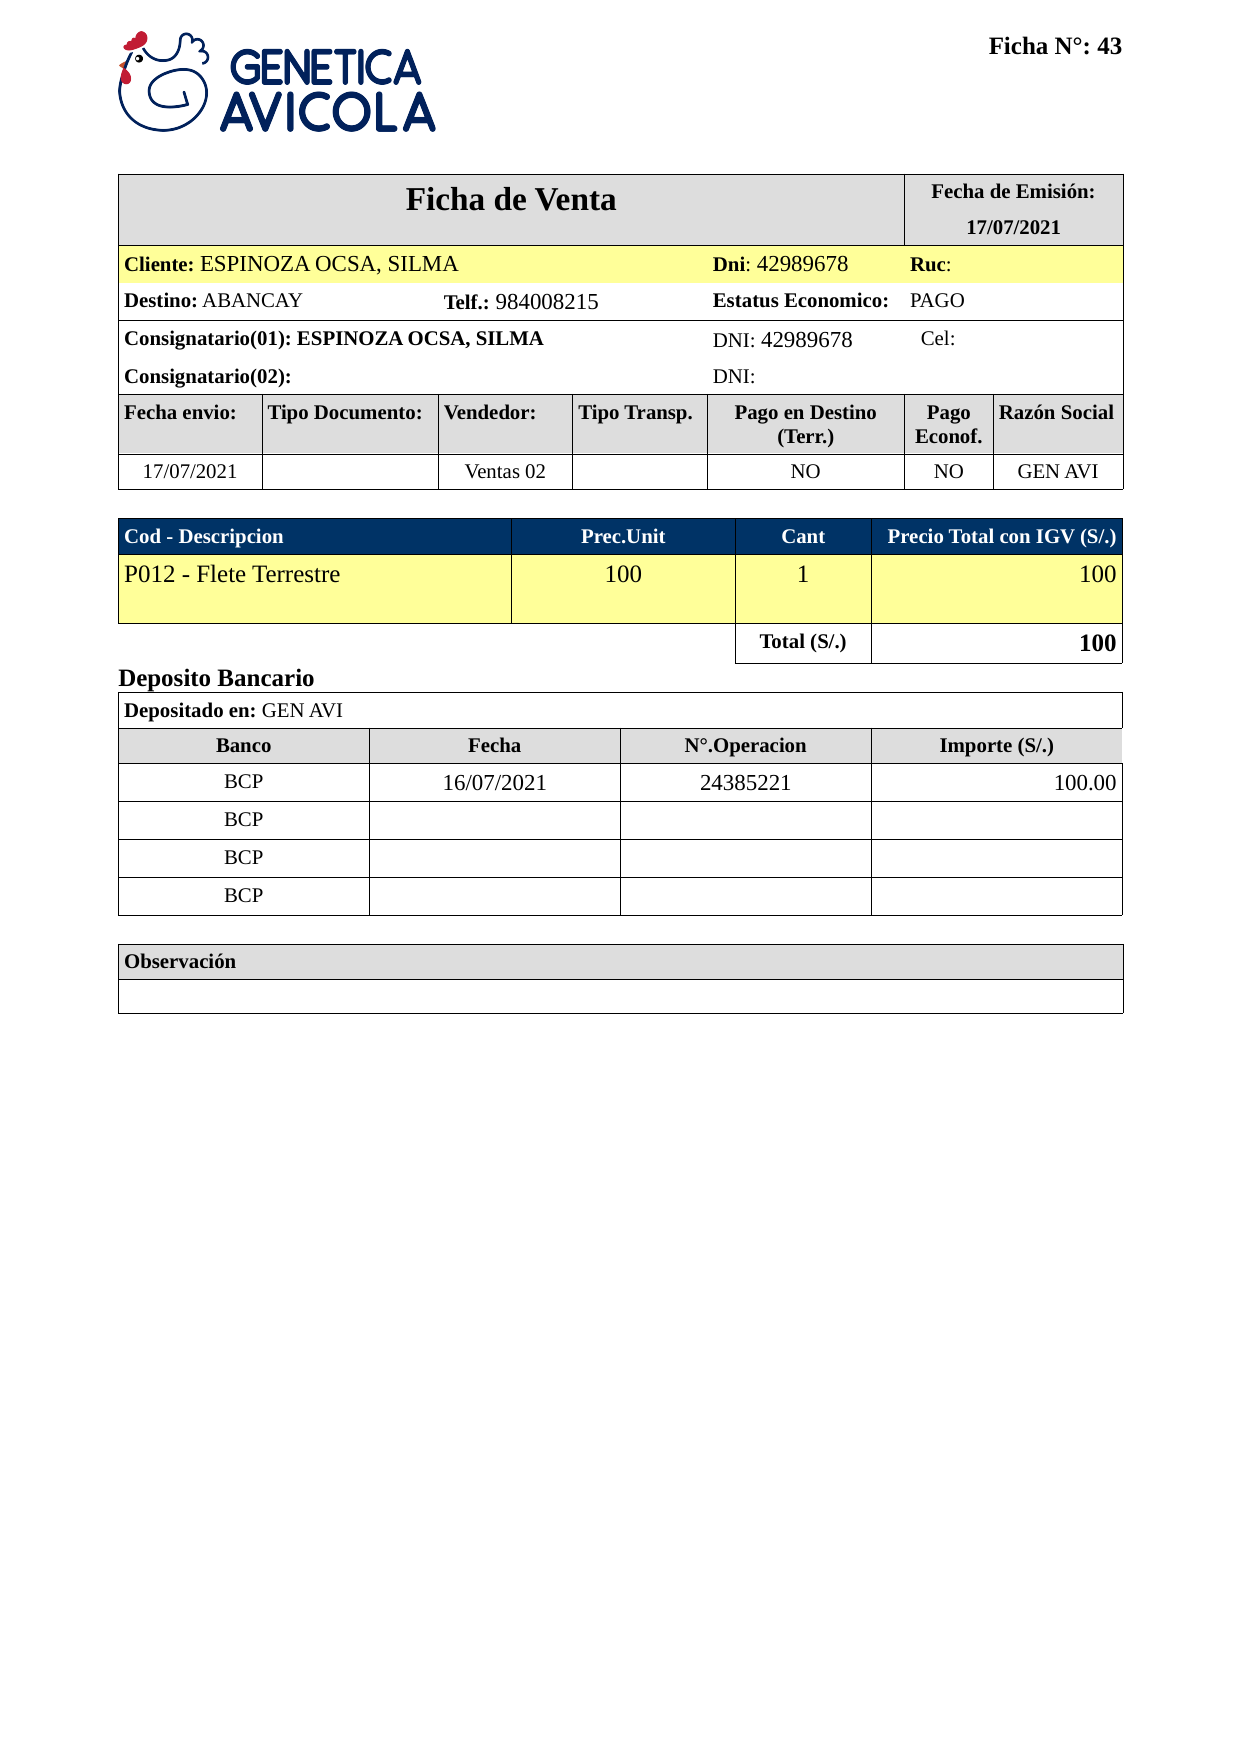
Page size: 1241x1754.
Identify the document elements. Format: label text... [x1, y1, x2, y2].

table_cell [119, 980, 1123, 1012]
table_cell Consignatario(02): [119, 358, 707, 394]
table_cell [118, 624, 511, 663]
table_cell [872, 840, 1122, 877]
table_cell Destino: ABANCAY [119, 283, 438, 320]
picture [118, 31, 436, 132]
table_cell 100 [872, 555, 1122, 623]
table_cell [573, 455, 707, 489]
table_cell Cel: [915, 321, 1123, 358]
table_cell [263, 455, 438, 489]
table_cell [621, 840, 871, 877]
table_cell 16/07/2021 [370, 764, 620, 801]
table_cell BCP [119, 840, 369, 877]
table_cell Tipo Transp. [573, 395, 707, 453]
table_cell Ventas 02 [439, 455, 572, 489]
table_cell NO [905, 455, 993, 489]
table_cell Estatus Economico: [707, 283, 904, 320]
table_header Prec.Unit [512, 519, 735, 554]
table_header Cod - Descripcion [119, 519, 511, 554]
table_header Cant [736, 519, 871, 554]
table_cell Pago en Destino (Terr.) [708, 395, 904, 453]
table_cell Pago Econof. [905, 395, 993, 453]
table_header Observación [119, 945, 1123, 979]
table_cell 1 [736, 555, 871, 623]
table_cell [872, 878, 1122, 915]
table_cell Telf.: 984008215 [438, 283, 707, 320]
table_cell Total (S/.) [736, 624, 871, 663]
table_cell 24385221 [621, 764, 871, 801]
table_cell P012 - Flete Terrestre [119, 555, 511, 623]
table_cell Consignatario(01): ESPINOZA OCSA, SILMA [119, 321, 707, 358]
table_cell DNI: [707, 358, 1123, 394]
table_cell Fecha [370, 729, 620, 763]
table_cell Ruc: [904, 246, 1123, 283]
table_cell Razón Social [994, 395, 1123, 453]
table_cell [370, 802, 620, 839]
table_cell 100.00 [872, 764, 1122, 801]
table_cell [370, 840, 620, 877]
table_cell 100 [512, 555, 735, 623]
table_cell GEN AVI [994, 455, 1123, 489]
table_cell [511, 624, 735, 663]
table_cell Vendedor: [439, 395, 572, 453]
table_cell 17/07/2021 [905, 209, 1123, 245]
text Deposito Bancario [118, 663, 1122, 692]
table_cell NO [708, 455, 904, 489]
table_cell PAGO [904, 283, 1123, 320]
table_cell Banco [119, 729, 369, 763]
table_cell [872, 802, 1122, 839]
table_header Depositado en: GEN AVI [119, 693, 1122, 727]
table_cell 17/07/2021 [119, 455, 262, 489]
table_header Fecha de Emisión: [905, 175, 1123, 209]
table_cell Cliente: ESPINOZA OCSA, SILMA [119, 246, 707, 283]
table_cell BCP [119, 802, 369, 839]
table_cell Tipo Documento: [263, 395, 438, 453]
table_cell Fecha envio: [119, 395, 262, 453]
table_header Ficha de Venta [119, 175, 904, 245]
table_cell Dni: 42989678 [707, 246, 904, 283]
table_cell [370, 878, 620, 915]
table_cell BCP [119, 764, 369, 801]
table_cell N°.Operacion [621, 729, 871, 763]
table_cell 100 [872, 624, 1122, 663]
table_cell DNI: 42989678 [707, 321, 915, 358]
table_cell Importe (S/.) [872, 729, 1122, 763]
table_cell [621, 878, 871, 915]
table_cell BCP [119, 878, 369, 915]
table_cell [621, 802, 871, 839]
table_header Precio Total con IGV (S/.) [872, 519, 1122, 554]
